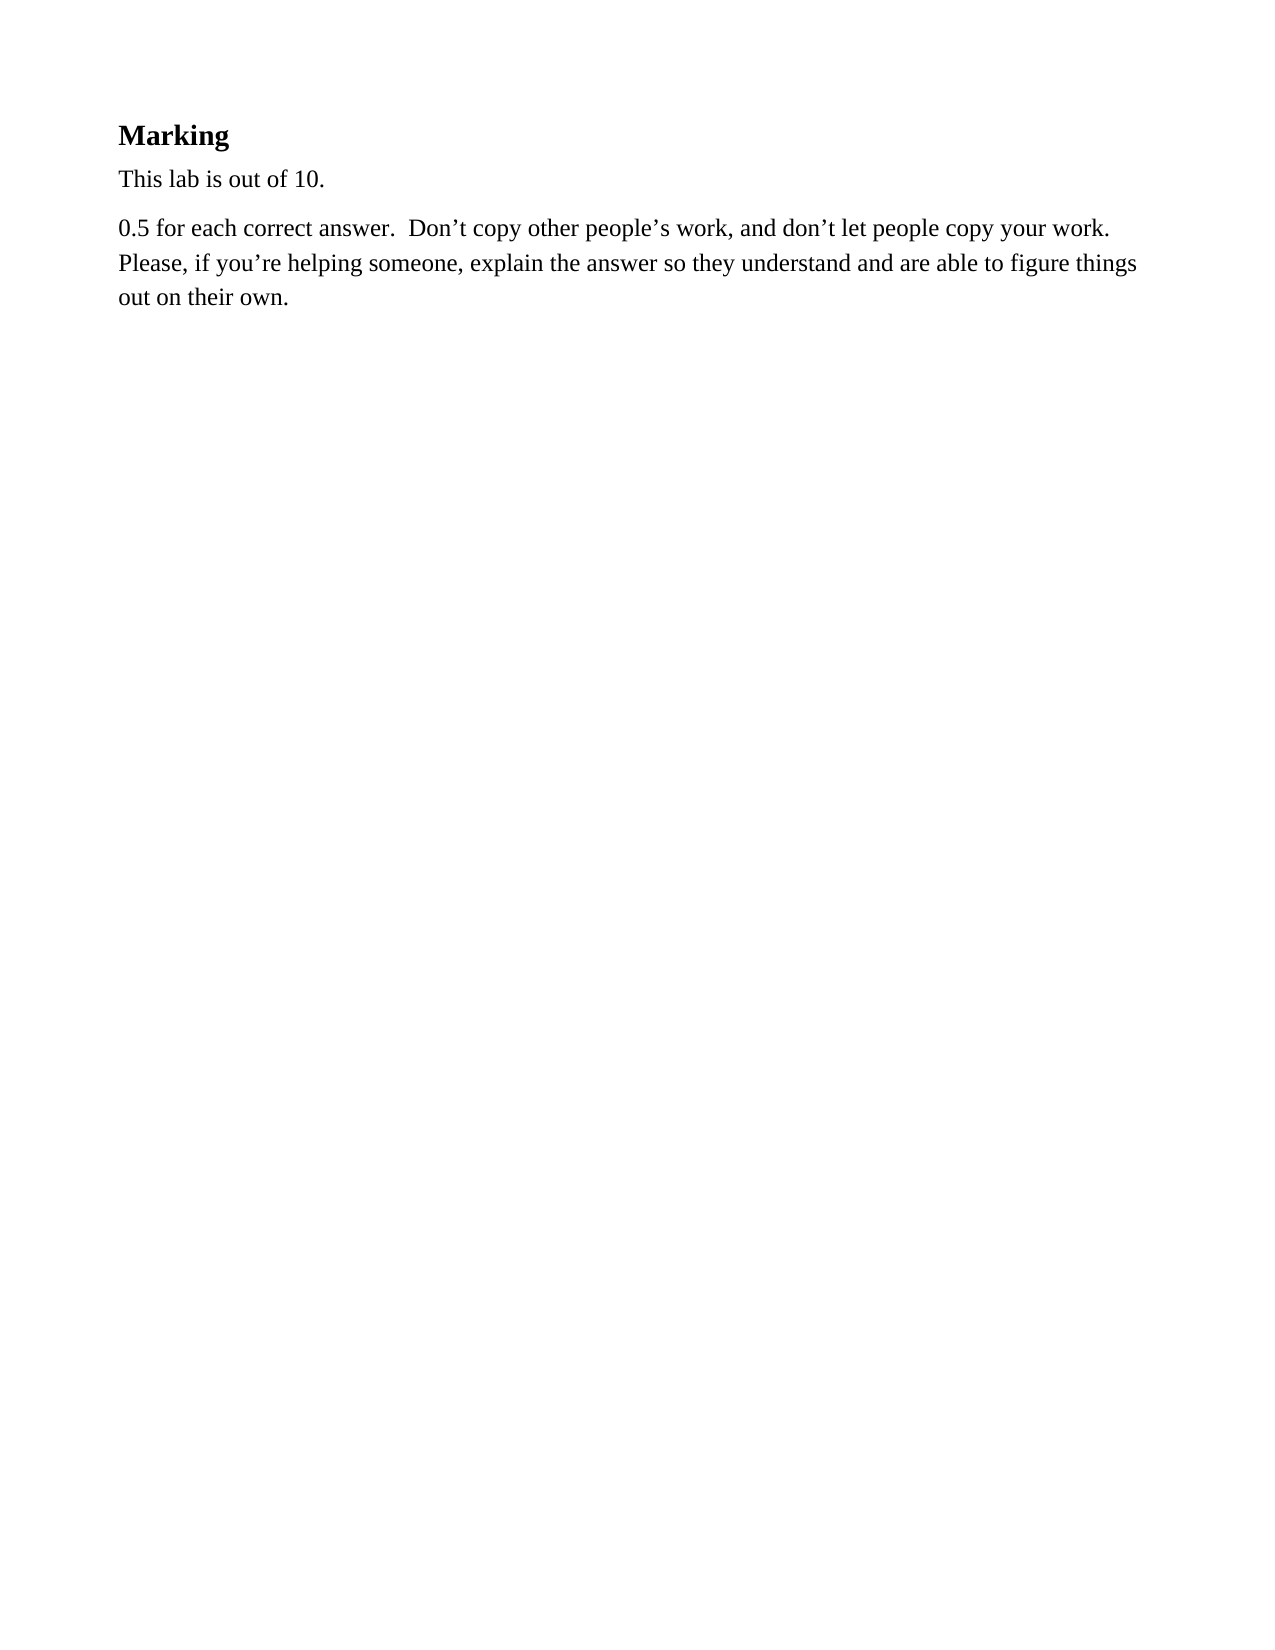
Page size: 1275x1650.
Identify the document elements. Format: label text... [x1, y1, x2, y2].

text This lab is out of 10. [118, 164, 1157, 193]
text 0.5 for each correct answer. Don’t copy other people’s work, and don’t let people copy your work. Please, if you’re helping someone, explain the answer so they understand and are able to figure things out on their own. [118, 213, 1157, 311]
subtitle Marking [118, 118, 1157, 152]
